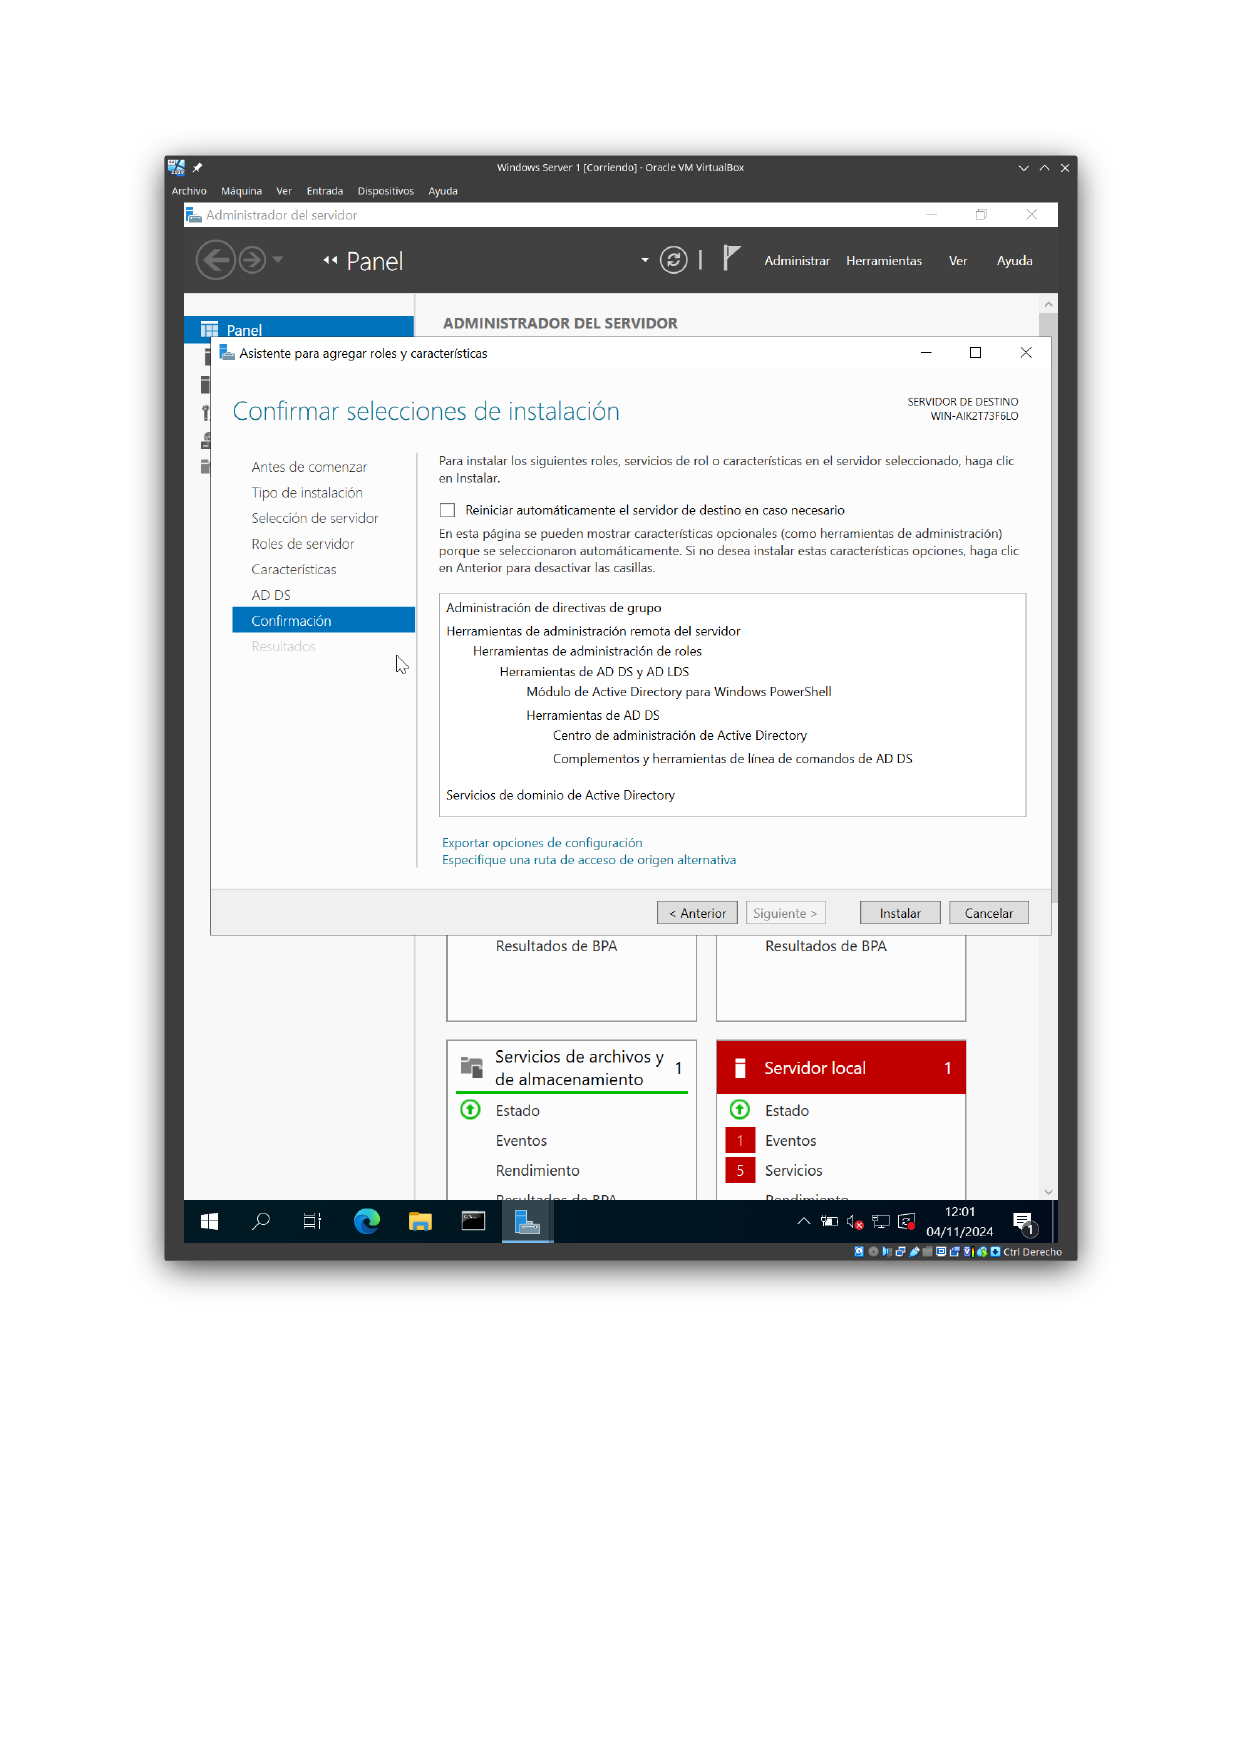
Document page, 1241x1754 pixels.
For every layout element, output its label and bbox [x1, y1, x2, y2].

picture [118, 118, 1123, 1315]
